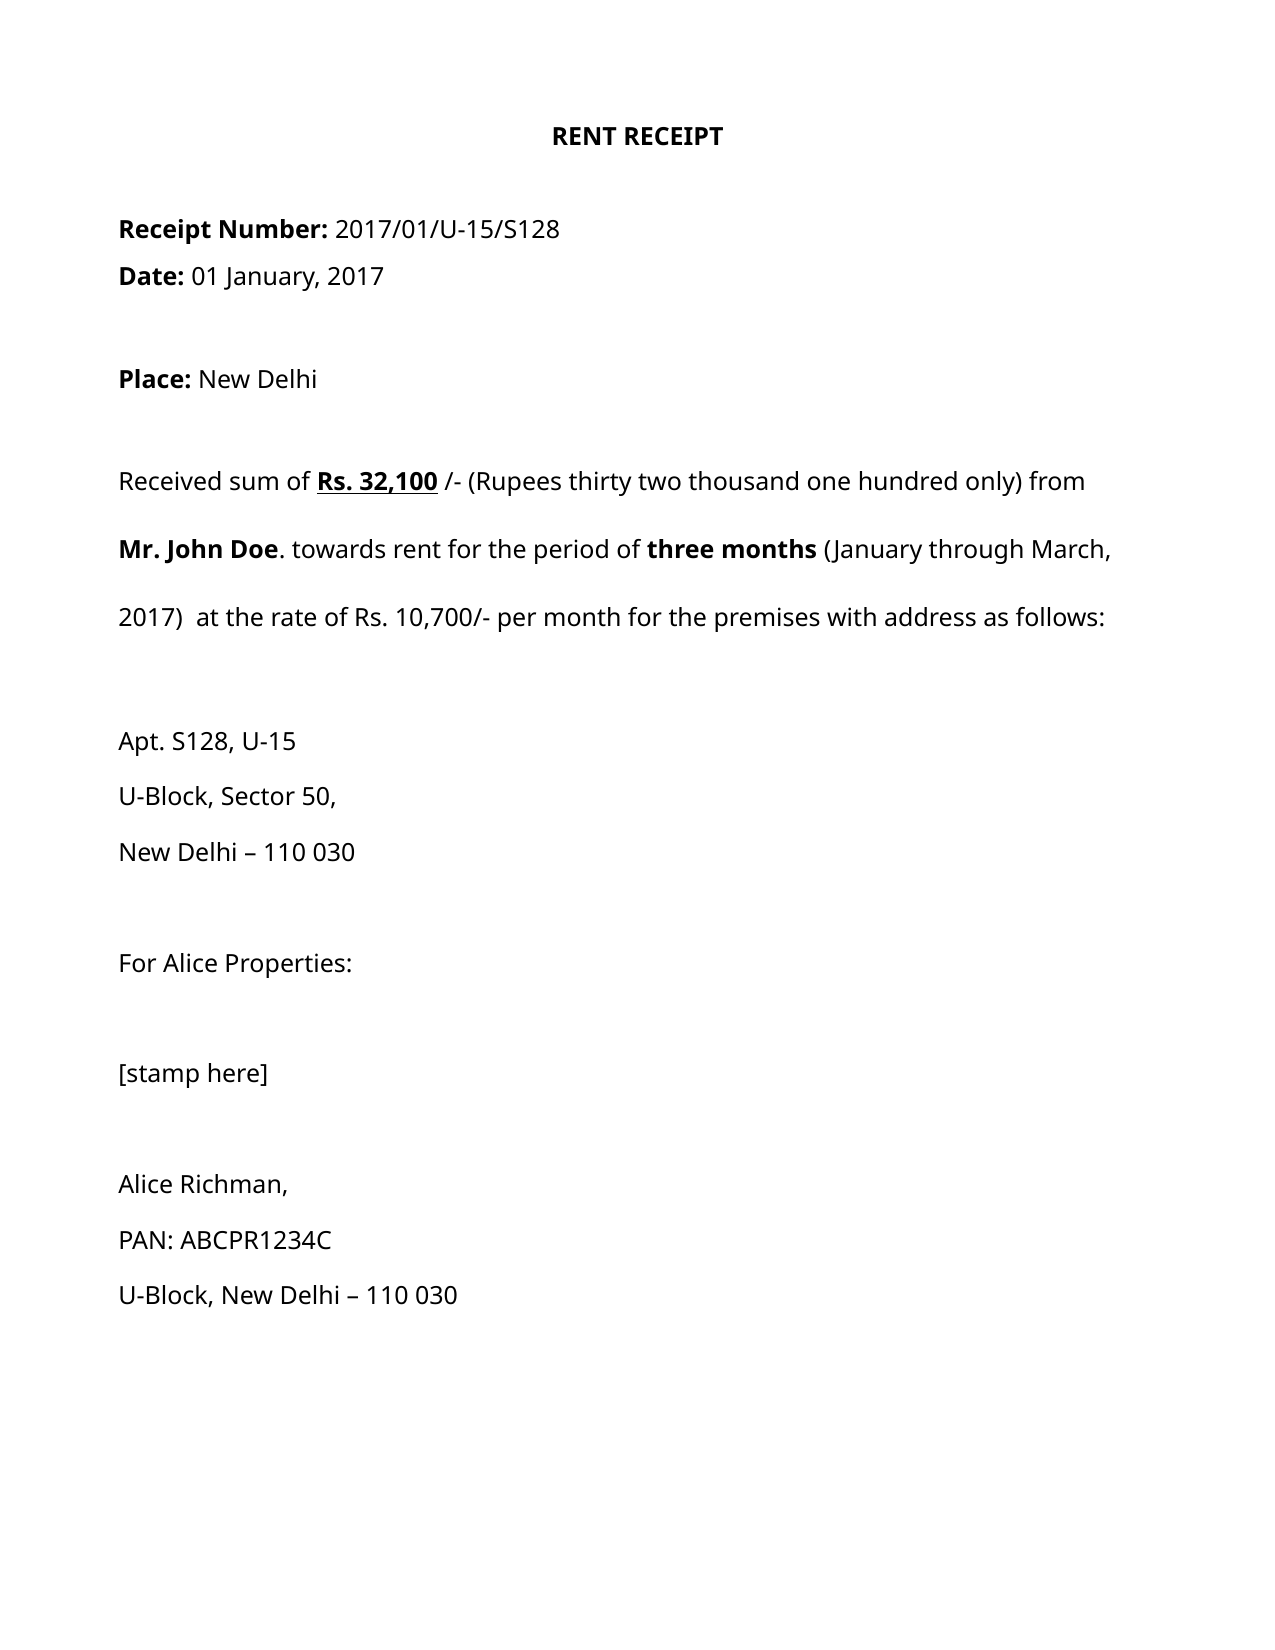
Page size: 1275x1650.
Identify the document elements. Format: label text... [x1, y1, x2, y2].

text PAN: ABCPR1234C [118, 1222, 1157, 1256]
text Received sum of Rs. 32,100 /- (Rupees thirty two thousand one hundred only) from [118, 464, 1157, 498]
text Apt. S128, U-15 [118, 724, 1157, 758]
text Alice Richman, [118, 1167, 1157, 1201]
text Receipt Number: 2017/01/U-15/S128 [118, 212, 1157, 246]
text RENT RECEIPT [118, 118, 1157, 152]
text Date: 01 January, 2017 [118, 259, 1157, 293]
text U-Block, Sector 50, [118, 779, 1157, 813]
text For Alice Properties: [118, 945, 1157, 979]
text [stamp here] [118, 1056, 1157, 1090]
text Place: New Delhi [118, 361, 1157, 396]
text Mr. John Doe. towards rent for the period of three months (January through March, 2017) at the rate of Rs. 10,700/- per month for the premises with address as follows: [118, 532, 1157, 634]
text New Delhi – 110 030 [118, 834, 1157, 868]
text U-Block, New Delhi – 110 030 [118, 1278, 1157, 1312]
